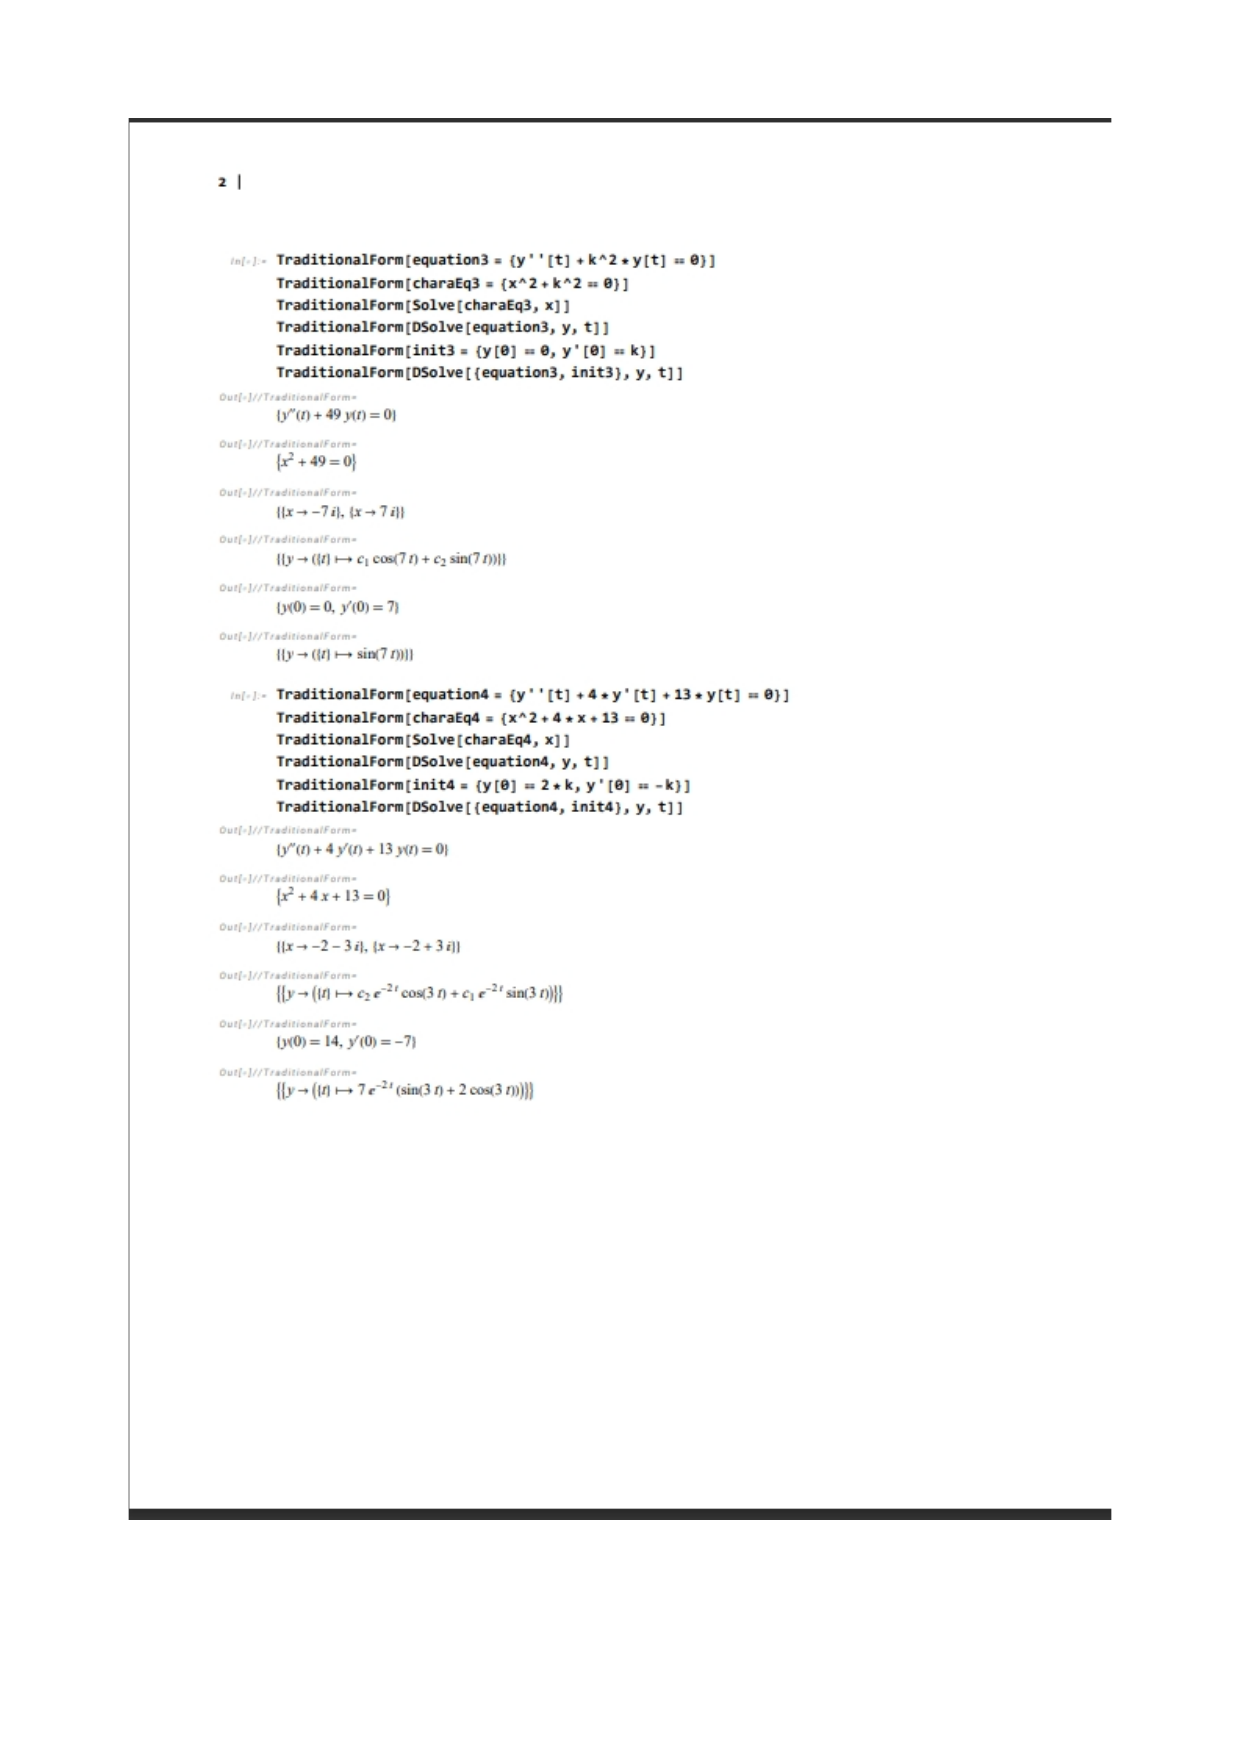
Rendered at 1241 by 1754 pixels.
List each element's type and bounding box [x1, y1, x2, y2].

picture [128, 118, 1112, 1520]
